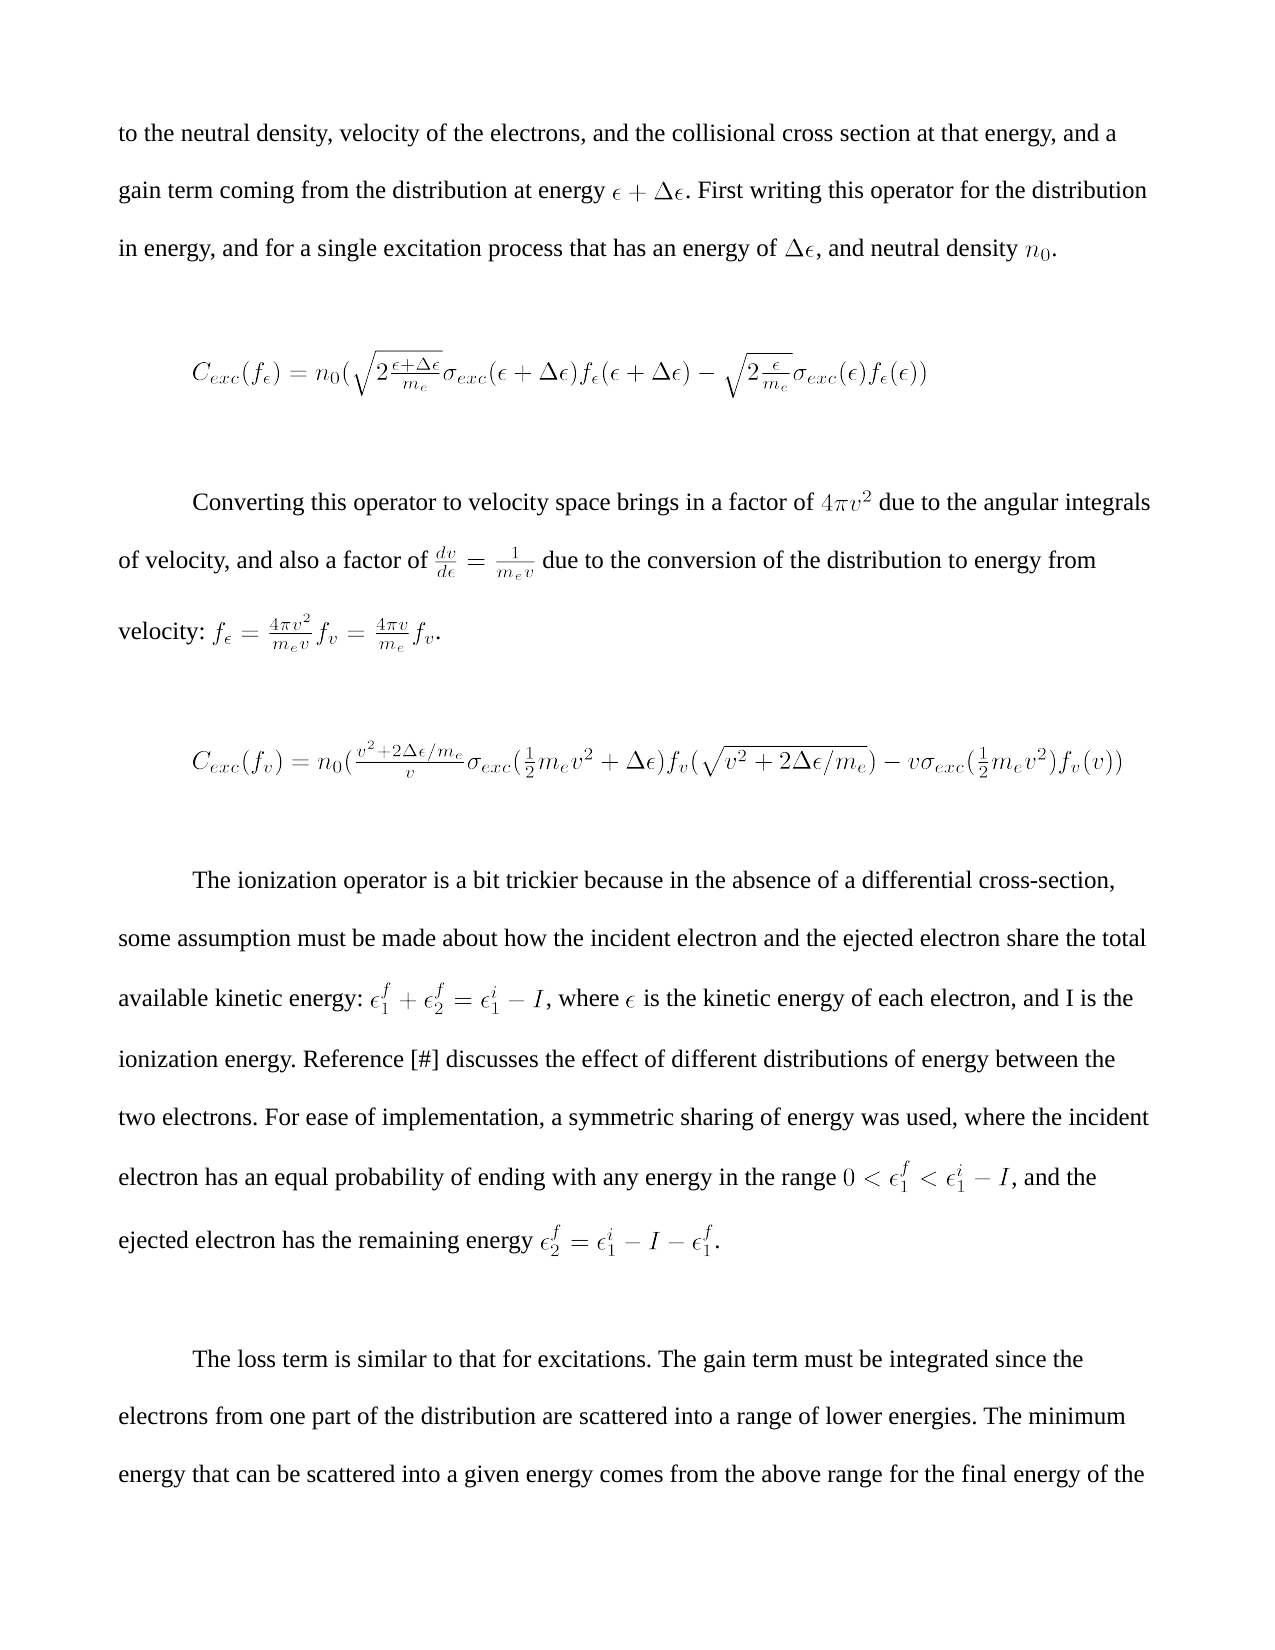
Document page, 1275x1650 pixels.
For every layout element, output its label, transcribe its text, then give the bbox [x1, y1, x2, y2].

picture [611, 180, 685, 203]
picture [843, 1159, 1012, 1194]
picture [211, 610, 435, 654]
picture [539, 1222, 714, 1258]
text The ionization operator is a bit trickier because in the absence of a differential cross-section, some assumption must be made about how the incident electron and the ejected electron share the total available kinetic energy: , where is the kinetic energy of each electron, and I is the ionization energy. Reference [#] discusses the effect of different distributions of energy between the two electrons. For ease of implementation, a symmetric sharing of energy was used, where the incident electron has an equal probability of ending with any energy in the range , and the ejected electron has the remaining energy . [118, 866, 1157, 1257]
picture [625, 993, 637, 1011]
text to the neutral density, velocity of the electrons, and the collisional cross section at that energy, and a gain term coming from the distribution at energy . First writing this operator for the distribution in energy, and for a single excitation process that has an energy of , and neutral density . [118, 118, 1157, 262]
picture [820, 489, 873, 514]
picture [1024, 242, 1052, 263]
text Converting this operator to velocity space brings in a factor of due to the angular integrals of velocity, and also a factor of due to the conversion of the distribution to energy from velocity: . [118, 487, 1157, 653]
picture [191, 739, 1123, 780]
picture [783, 237, 816, 260]
picture [369, 980, 546, 1016]
picture [191, 348, 927, 401]
text The loss term is similar to that for excitations. The gain term must be integrated since the electrons from one part of the distribution are scattered into a range of lower energies. The minimum energy that can be scattered into a given energy comes from the above range for the final energy of the [118, 1344, 1157, 1487]
picture [434, 544, 536, 582]
